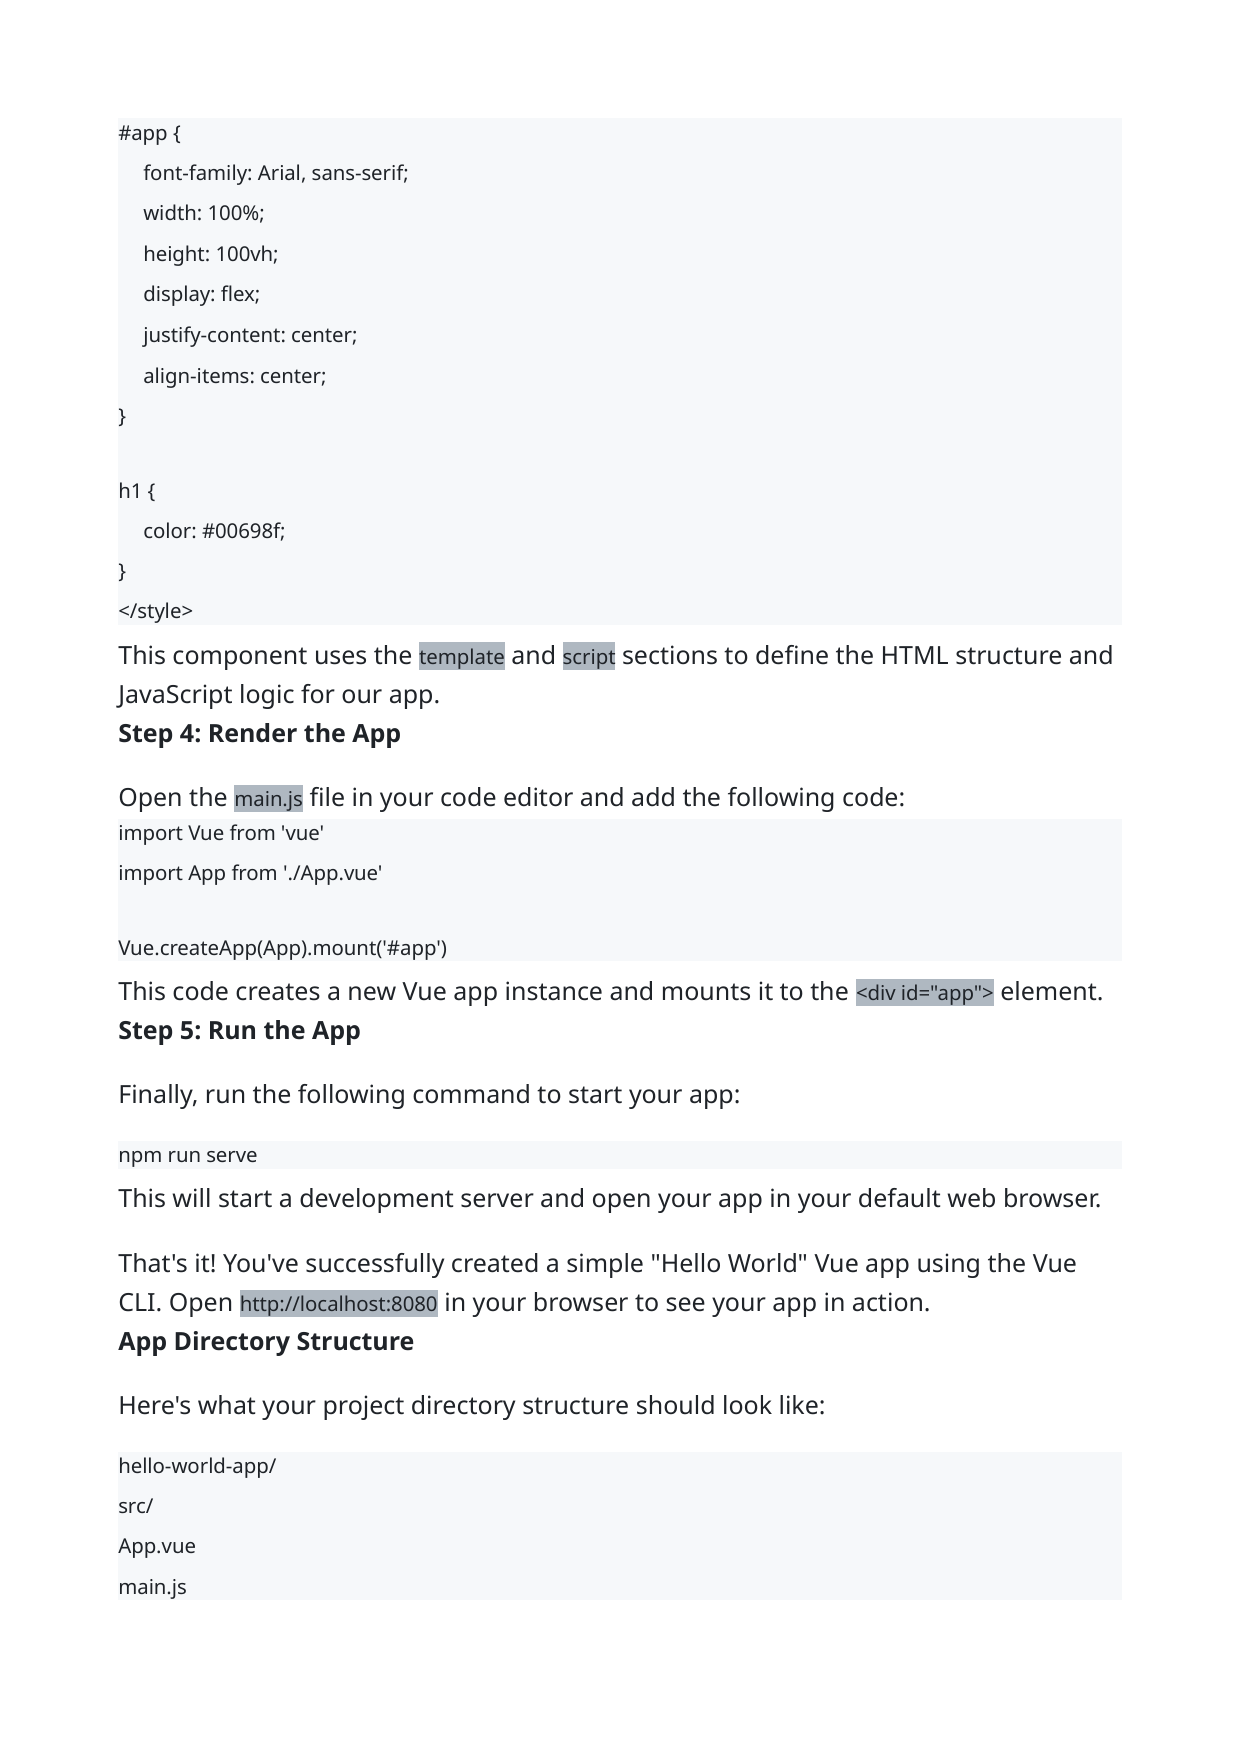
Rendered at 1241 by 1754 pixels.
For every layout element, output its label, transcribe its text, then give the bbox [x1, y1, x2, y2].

text main.js [118, 1572, 1122, 1600]
text src/ [118, 1492, 1122, 1520]
text font-family: Arial, sans-serif; [118, 158, 1122, 186]
text hello-world-app/ [118, 1452, 1122, 1480]
text import App from './App.vue' [118, 859, 1122, 887]
text This will start a development server and open your app in your default web browser. [118, 1181, 1122, 1215]
text This component uses the template and script sections to define the HTML structure and JavaScript logic for our app. [118, 637, 1122, 711]
text height: 100vh; [118, 239, 1122, 267]
text h1 { [118, 476, 1122, 504]
text display: flex; [118, 280, 1122, 308]
text App.vue [118, 1532, 1122, 1560]
text This code creates a new Vue app instance and mounts it to the <div id="app"> element. [118, 973, 1122, 1008]
text justify-content: center; [118, 321, 1122, 349]
text Here's what your project directory structure should look like: [118, 1388, 1122, 1422]
text Open the main.js file in your code editor and add the following code: [118, 780, 1122, 814]
text That's it! You've successfully created a simple "Hello World" Vue app using the Vue CLI. Open http://localhost:8080 in your browser to see your app in action. [118, 1245, 1122, 1318]
text Step 5: Run the App [118, 1013, 1122, 1047]
text width: 100%; [118, 199, 1122, 227]
text } [118, 402, 1122, 430]
text align-items: center; [118, 361, 1122, 389]
text } [118, 557, 1122, 585]
text App Directory Structure [118, 1324, 1122, 1358]
text npm run serve [118, 1141, 1122, 1169]
text Step 4: Render the App [118, 716, 1122, 750]
text Vue.createApp(App).mount('#app') [118, 933, 1122, 961]
text #app { [118, 118, 1122, 146]
text import Vue from 'vue' [118, 819, 1122, 847]
text </style> [118, 597, 1122, 625]
text Finally, run the following command to start your app: [118, 1077, 1122, 1111]
text color: #00698f; [118, 516, 1122, 544]
